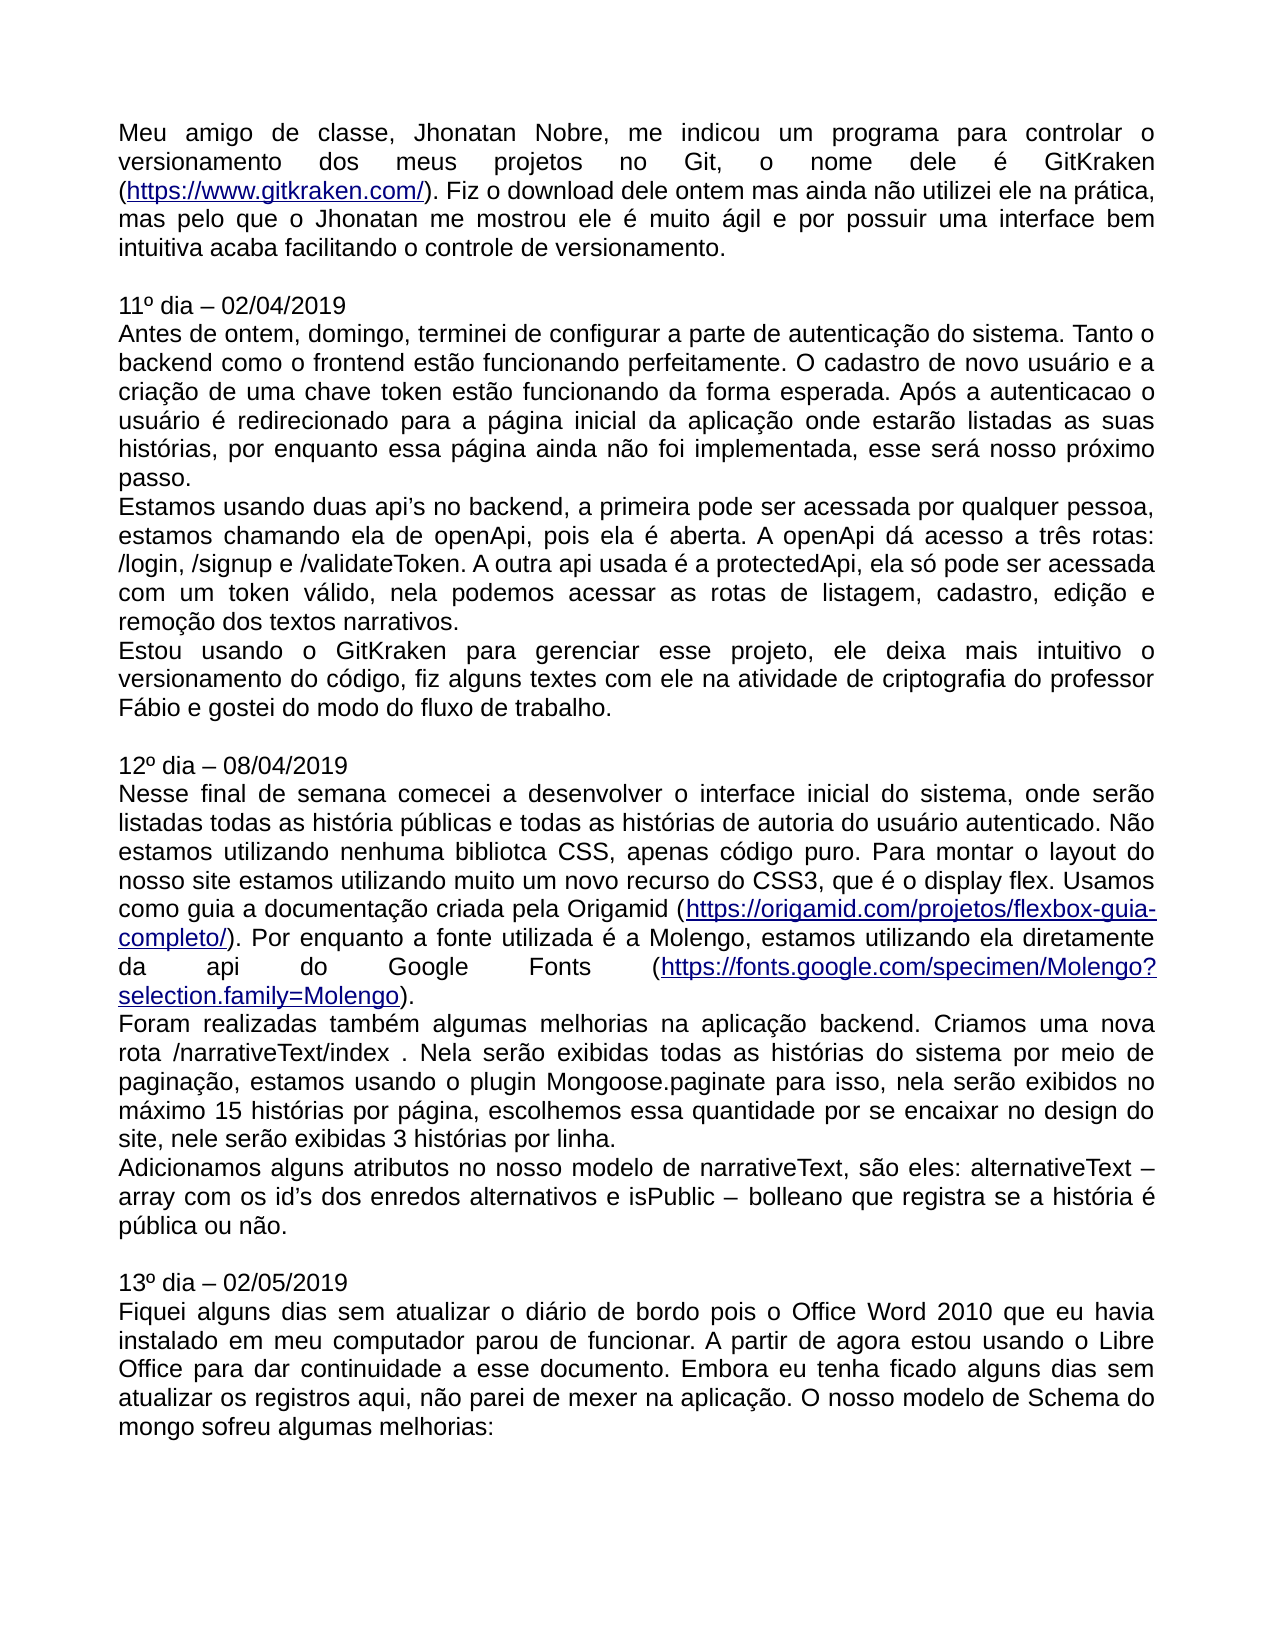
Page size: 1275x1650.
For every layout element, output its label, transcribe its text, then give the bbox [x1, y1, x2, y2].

text Foram realizadas também algumas melhorias na aplicação backend. Criamos uma nova rota /narrativeText/index . Nela serão exibidas todas as histórias do sistema por meio de paginação, estamos usando o plugin Mongoose.paginate para isso, nela serão exibidos no máximo 15 histórias por página, escolhemos essa quantidade por se encaixar no design do site, nele serão exibidas 3 histórias por linha. [118, 1009, 1157, 1153]
text 12º dia – 08/04/2019 [118, 751, 1157, 779]
text Fiquei alguns dias sem atualizar o diário de bordo pois o Office Word 2010 que eu havia instalado em meu computador parou de funcionar. A partir de agora estou usando o Libre Office para dar continuidade a esse documento. Embora eu tenha ficado alguns dias sem atualizar os registros aqui, não parei de mexer na aplicação. O nosso modelo de Schema do mongo sofreu algumas melhorias: [118, 1297, 1157, 1441]
text Adicionamos alguns atributos no nosso modelo de narrativeText, são eles: alternativeText – array com os id’s dos enredos alternativos e isPublic – bolleano que registra se a história é pública ou não. [118, 1153, 1157, 1239]
text 13º dia – 02/05/2019 [118, 1268, 1157, 1297]
text Estamos usando duas api’s no backend, a primeira pode ser acessada por qualquer pessoa, estamos chamando ela de openApi, pois ela é aberta. A openApi dá acesso a três rotas: /login, /signup e /validateToken. A outra api usada é a protectedApi, ela só pode ser acessada com um token válido, nela podemos acessar as rotas de listagem, cadastro, edição e remoção dos textos narrativos. [118, 492, 1157, 636]
text Nesse final de semana comecei a desenvolver o interface inicial do sistema, onde serão listadas todas as história públicas e todas as histórias de autoria do usuário autenticado. Não estamos utilizando nenhuma bibliotca CSS, apenas código puro. Para montar o layout do nosso site estamos utilizando muito um novo recurso do CSS3, que é o display flex. Usamos como guia a documentação criada pela Origamid (https://origamid.com/projetos/flexbox-guia-completo/). Por enquanto a fonte utilizada é a Molengo, estamos utilizando ela diretamente da api do Google Fonts (https://fonts.google.com/specimen/Molengo?selection.family=Molengo). [118, 779, 1157, 1009]
text Estou usando o GitKraken para gerenciar esse projeto, ele deixa mais intuitivo o versionamento do código, fiz alguns textes com ele na atividade de criptografia do professor Fábio e gostei do modo do fluxo de trabalho. [118, 636, 1157, 722]
text Meu amigo de classe, Jhonatan Nobre, me indicou um programa para controlar o versionamento dos meus projetos no Git, o nome dele é GitKraken (https://www.gitkraken.com/). Fiz o download dele ontem mas ainda não utilizei ele na prática, mas pelo que o Jhonatan me mostrou ele é muito ágil e por possuir uma interface bem intuitiva acaba facilitando o controle de versionamento. [118, 118, 1157, 262]
text Antes de ontem, domingo, terminei de configurar a parte de autenticação do sistema. Tanto o backend como o frontend estão funcionando perfeitamente. O cadastro de novo usuário e a criação de uma chave token estão funcionando da forma esperada. Após a autenticacao o usuário é redirecionado para a página inicial da aplicação onde estarão listadas as suas histórias, por enquanto essa página ainda não foi implementada, esse será nosso próximo passo. [118, 319, 1157, 492]
text 11º dia – 02/04/2019 [118, 291, 1157, 319]
